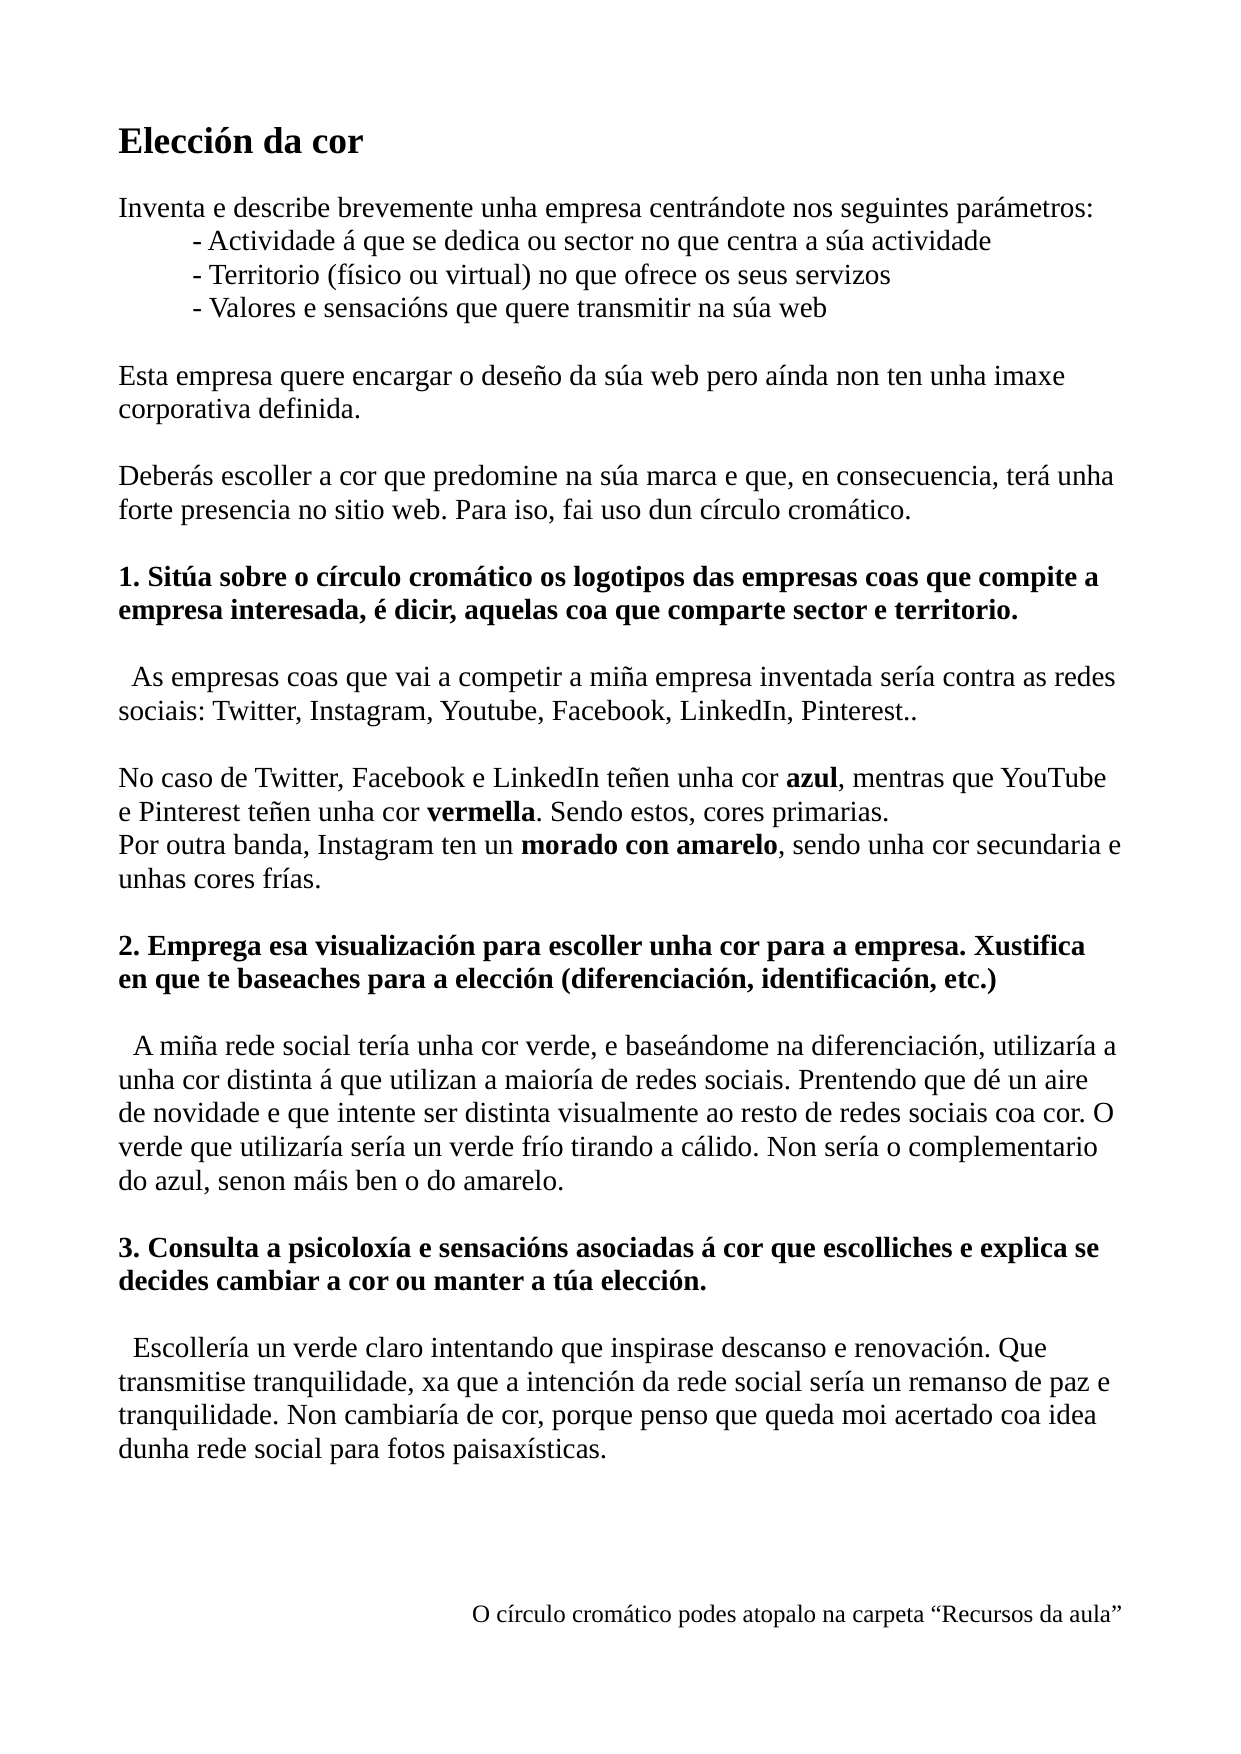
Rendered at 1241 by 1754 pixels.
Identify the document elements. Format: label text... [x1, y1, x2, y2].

text A miña rede social tería unha cor verde, e baseándome na diferenciación, utilizaría a unha cor distinta á que utilizan a maioría de redes sociais. Prentendo que dé un aire de novidade e que intente ser distinta visualmente ao resto de redes sociais coa cor. O verde que utilizaría sería un verde frío tirando a cálido. Non sería o complementario do azul, senon máis ben o do amarelo. [118, 1028, 1122, 1196]
text - Actividade á que se dedica ou sector no que centra a súa actividade [118, 223, 1122, 257]
text 2. Emprega esa visualización para escoller unha cor para a empresa. Xustifica en que te baseaches para a elección (diferenciación, identificación, etc.) [118, 928, 1122, 995]
text - Valores e sensacións que quere transmitir na súa web [118, 291, 1122, 324]
text Deberás escoller a cor que predomine na súa marca e que, en consecuencia, terá unha forte presencia no sitio web. Para iso, fai uso dun círculo cromático. [118, 458, 1122, 525]
text Elección da cor [118, 118, 1122, 161]
text O círculo cromático podes atopalo na carpeta “Recursos da aula” [118, 1599, 1122, 1627]
text Esta empresa quere encargar o deseño da súa web pero aínda non ten unha imaxe corporativa definida. [118, 358, 1122, 425]
text 3. Consulta a psicoloxía e sensacións asociadas á cor que escolliches e explica se decides cambiar a cor ou manter a túa elección. [118, 1230, 1122, 1297]
text Inventa e describe brevemente unha empresa centrándote nos seguintes parámetros: [118, 190, 1122, 223]
text Escollería un verde claro intentando que inspirase descanso e renovación. Que transmitise tranquilidade, xa que a intención da rede social sería un remanso de paz e tranquilidade. Non cambiaría de cor, porque penso que queda moi acertado coa idea dunha rede social para fotos paisaxísticas. [118, 1330, 1122, 1464]
text Por outra banda, Instagram ten un morado con amarelo, sendo unha cor secundaria e unhas cores frías. [118, 827, 1122, 894]
text - Territorio (físico ou virtual) no que ofrece os seus servizos [118, 257, 1122, 291]
text No caso de Twitter, Facebook e LinkedIn teñen unha cor azul, mentras que YouTube e Pinterest teñen unha cor vermella. Sendo estos, cores primarias. [118, 760, 1122, 827]
text As empresas coas que vai a competir a miña empresa inventada sería contra as redes sociais: Twitter, Instagram, Youtube, Facebook, LinkedIn, Pinterest.. [118, 659, 1122, 727]
text 1. Sitúa sobre o círculo cromático os logotipos das empresas coas que compite a empresa interesada, é dicir, aquelas coa que comparte sector e territorio. [118, 559, 1122, 626]
